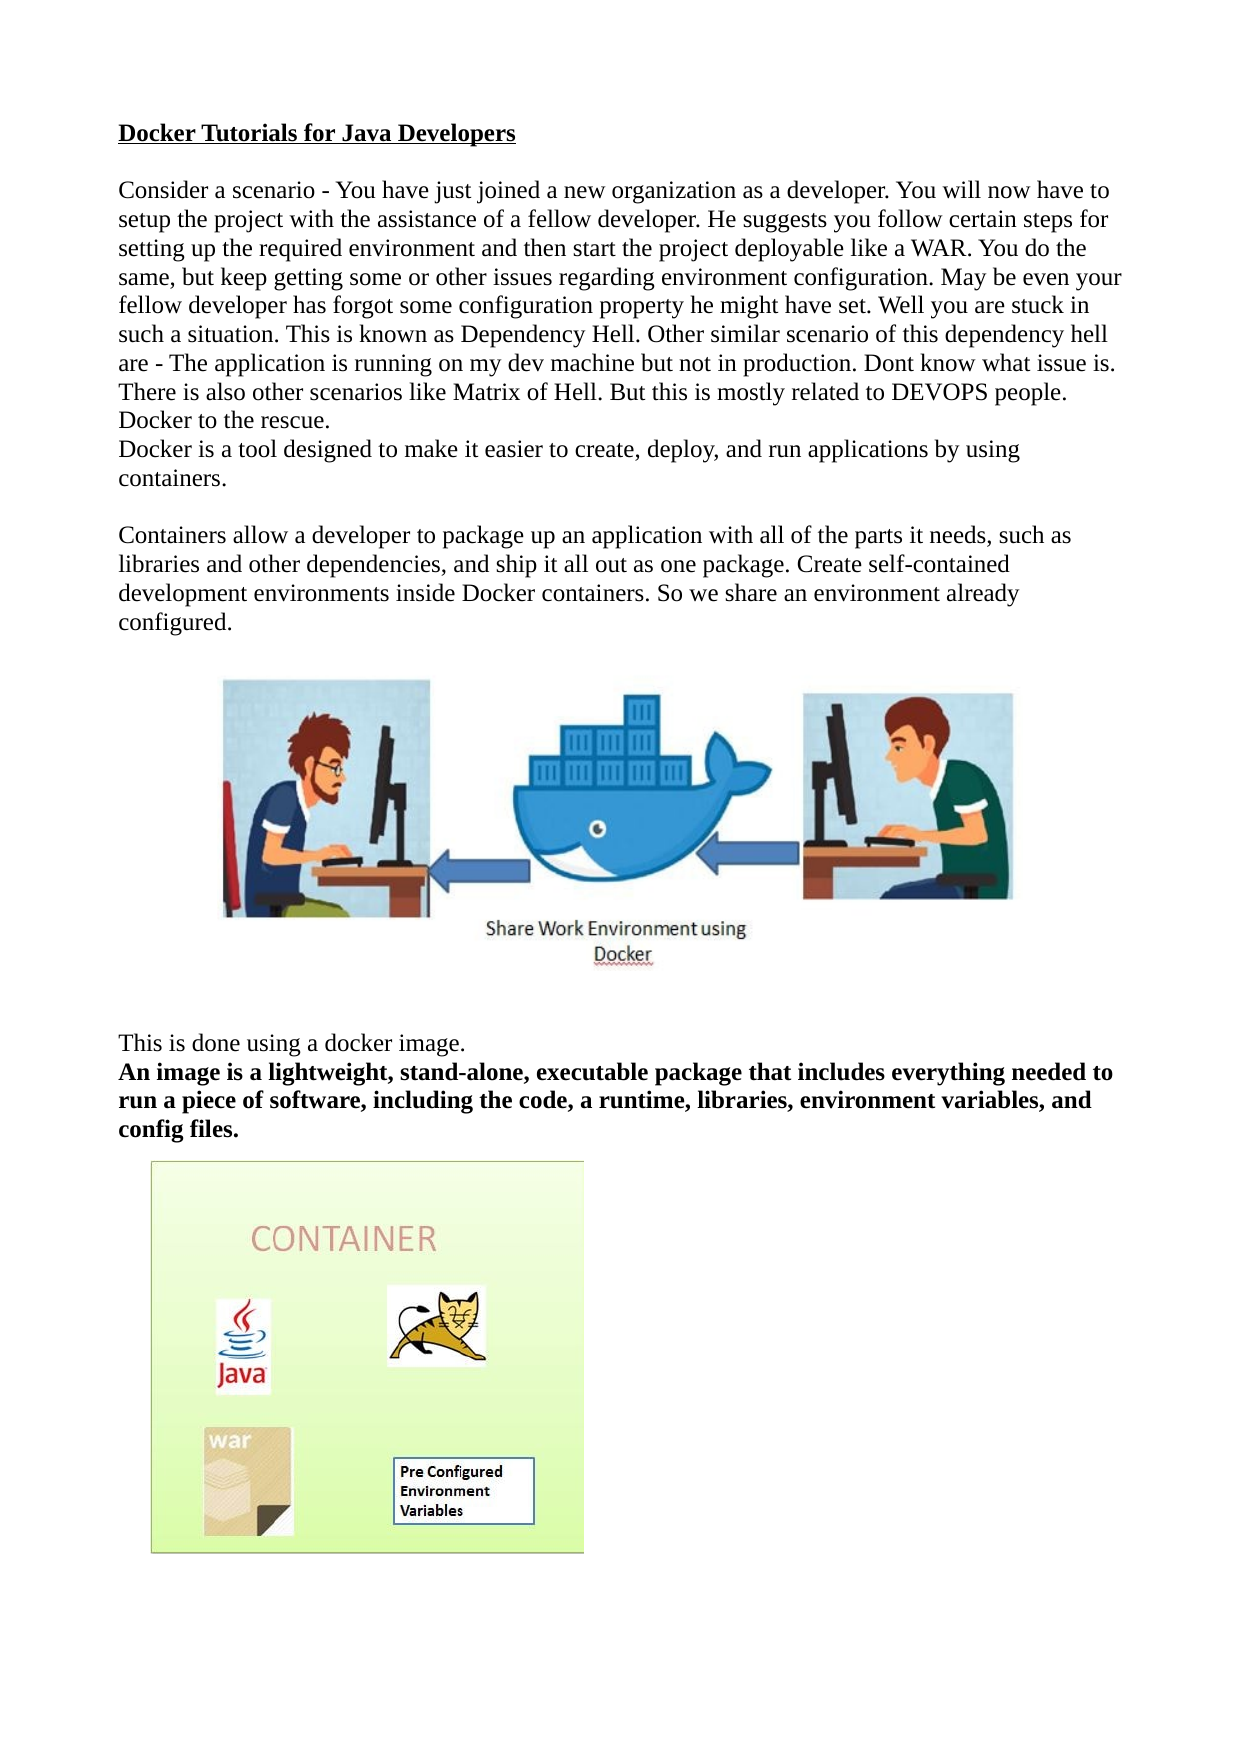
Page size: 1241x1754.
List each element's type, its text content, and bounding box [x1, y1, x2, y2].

text An image is a lightweight, stand-alone, executable package that includes everything needed to run a piece of software, including the code, a runtime, libraries, environment variables, and config files. [118, 1057, 1122, 1143]
picture [150, 1160, 584, 1554]
text This is done using a docker image. [118, 1028, 1122, 1057]
text Containers allow a developer to package up an application with all of the parts it needs, such as libraries and other dependencies, and ship it all out as one package. Create self-contained development environments inside Docker containers. So we share an environment already configured. [118, 521, 1122, 636]
text Docker Tutorials for Java Developers [118, 118, 1122, 147]
picture [217, 635, 1024, 971]
text Consider a scenario - You have just joined a new organization as a developer. You will now have to setup the project with the assistance of a fellow developer. He suggests you follow certain steps for setting up the required environment and then start the project deployable like a WAR. You do the same, but keep getting some or other issues regarding environment configuration. May be even your fellow developer has forgot some configuration property he might have set. Well you are stuck in such a situation. This is known as Dependency Hell. Other similar scenario of this dependency hell are - The application is running on my dev machine but not in production. Dont know what issue is. There is also other scenarios like Matrix of Hell. But this is mostly related to DEVOPS people. Docker to the rescue. [118, 176, 1122, 434]
text Docker is a tool designed to make it easier to create, deploy, and run applications by using containers. [118, 434, 1122, 492]
